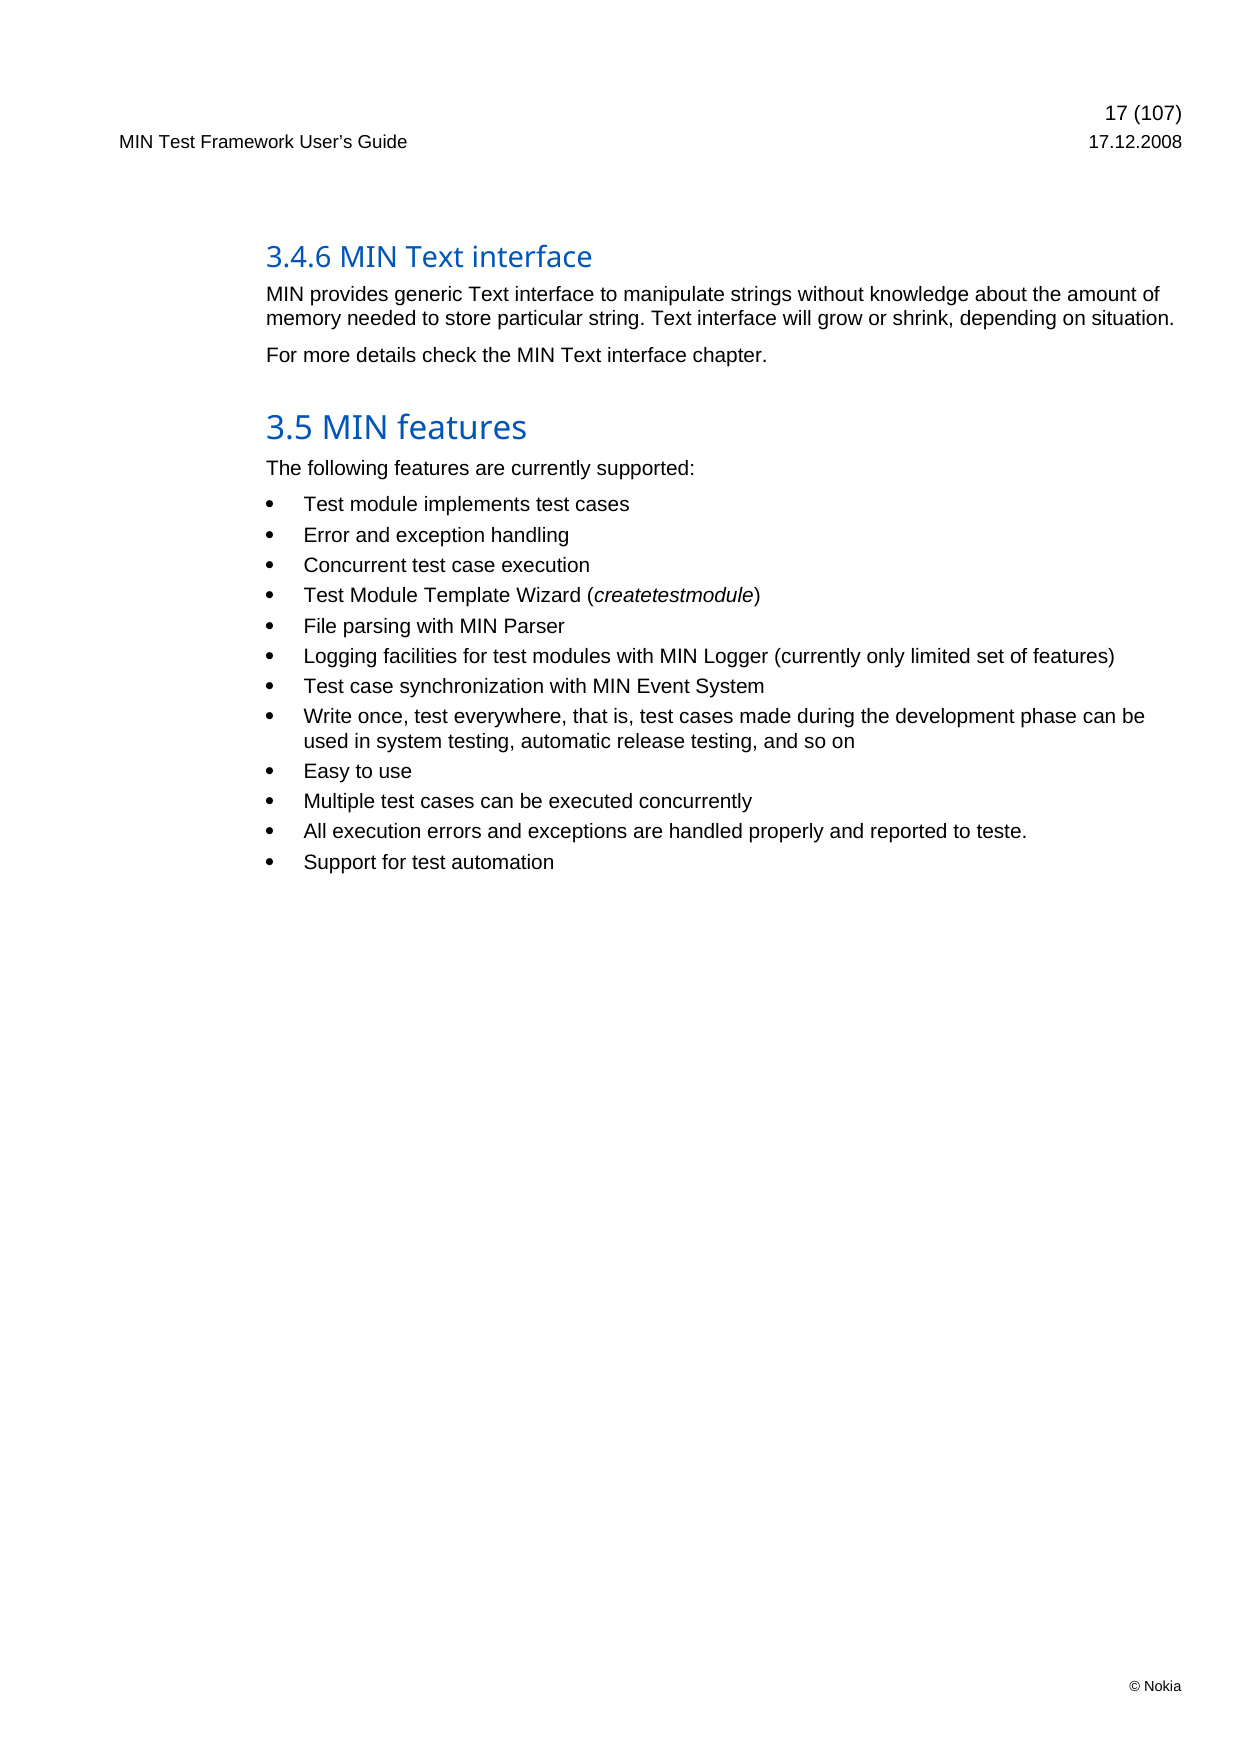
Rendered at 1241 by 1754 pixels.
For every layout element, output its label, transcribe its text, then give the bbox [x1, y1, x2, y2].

list Multiple test cases can be executed concurrently [266, 789, 1181, 813]
list Test Module Template Wizard (createtestmodule) [266, 583, 1181, 607]
list Test case synchronization with MIN Event System [266, 674, 1181, 698]
list Write once, test everywhere, that is, test cases made during the development phase can be used in system testing, automatic release testing, and so on [266, 704, 1181, 752]
text MIN provides generic Text interface to manipulate strings without knowledge about the amount of memory needed to store particular string. Text interface will grow or shrink, depending on situation. [266, 282, 1181, 330]
list Support for test automation [266, 849, 1181, 874]
subtitle MIN Text interface [266, 236, 1181, 276]
list Test module implements test cases [266, 492, 1181, 516]
list Concurrent test case execution [266, 553, 1181, 577]
text For more details check the MIN Text interface chapter. [266, 343, 1181, 367]
list Easy to use [266, 759, 1181, 783]
list All execution errors and exceptions are handled properly and reported to teste. [266, 819, 1181, 843]
subtitle MIN features [266, 404, 1181, 449]
text The following features are currently supported: [266, 456, 1181, 480]
list Logging facilities for test modules with MIN Logger (currently only limited set of features) [266, 644, 1181, 668]
list Error and exception handling [266, 522, 1181, 547]
list File parsing with MIN Parser [266, 613, 1181, 637]
